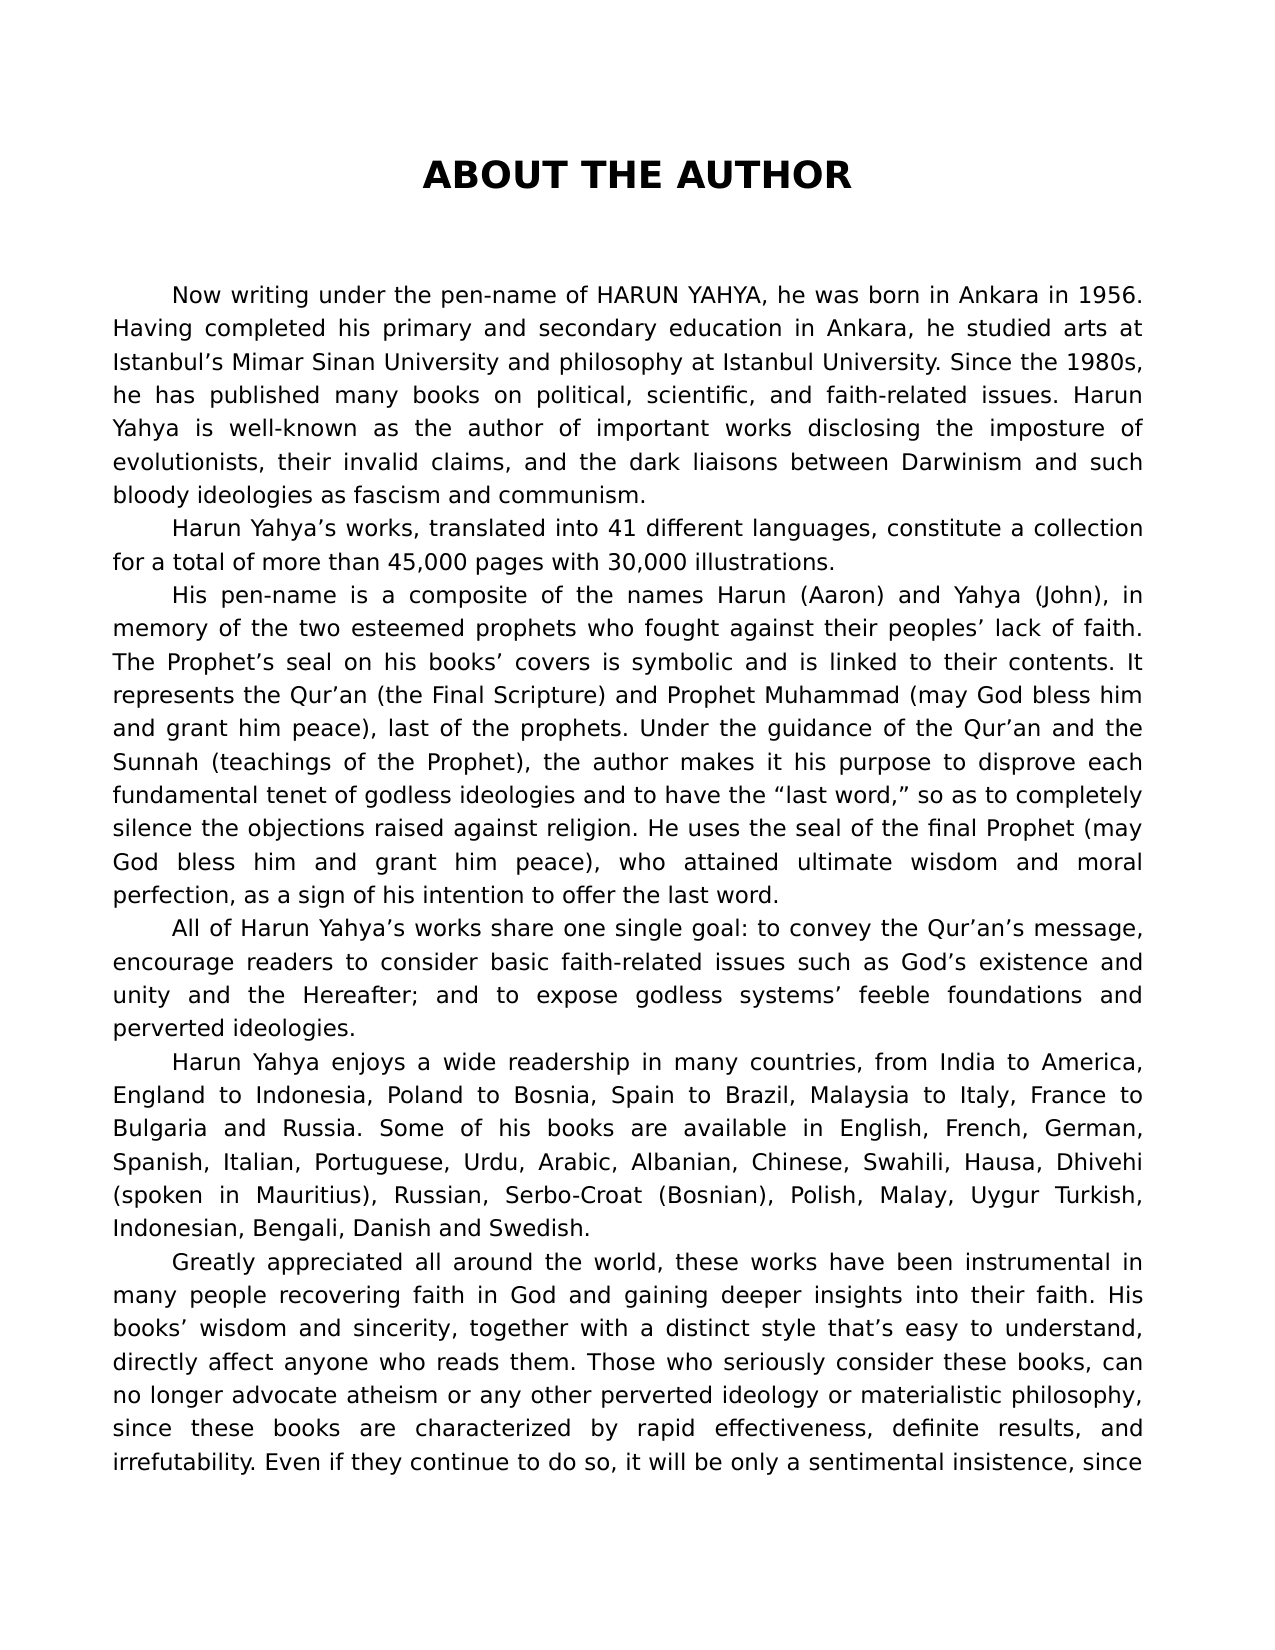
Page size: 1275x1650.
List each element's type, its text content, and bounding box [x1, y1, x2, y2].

text Greatly appreciated all around the world, these works have been instrumental in many people recovering faith in God and gaining deeper insights into their faith. His books’ wisdom and sincerity, together with a distinct style that’s easy to understand, directly affect anyone who reads them. Those who seriously consider these books, can no longer advocate atheism or any other perverted ideology or materialistic philosophy, since these books are characterized by rapid effectiveness, definite results, and irrefutability. Even if they continue to do so, it will be only a sentimental insistence, since [112, 1243, 1145, 1477]
text His pen-name is a composite of the names Harun (Aaron) and Yahya (John), in memory of the two esteemed prophets who fought against their peoples’ lack of faith. The Prophet’s seal on his books’ covers is symbolic and is linked to their contents. It represents the Qur’an (the Final Scripture) and Prophet Muhammad (may God bless him and grant him peace), last of the prophets. Under the guidance of the Qur’an and the Sunnah (teachings of the Prophet), the author makes it his purpose to disprove each fundamental tenet of godless ideologies and to have the “last word,” so as to completely silence the objections raised against religion. He uses the seal of the final Prophet (may God bless him and grant him peace), who attained ultimate wisdom and moral perfection, as a sign of his intention to offer the last word. [112, 577, 1145, 910]
subtitle ABOUT THE AUTHOR [112, 154, 1162, 197]
text All of Harun Yahya’s works share one single goal: to convey the Qur’an’s message, encourage readers to consider basic faith-related issues such as God’s existence and unity and the Hereafter; and to expose godless systems’ feeble foundations and perverted ideologies. [112, 910, 1145, 1043]
text Harun Yahya’s works, translated into 41 different languages, constitute a collection for a total of more than 45,000 pages with 30,000 illustrations. [112, 510, 1145, 577]
text Harun Yahya enjoys a wide readership in many countries, from India to America, England to Indonesia, Poland to Bosnia, Spain to Brazil, Malaysia to Italy, France to Bulgaria and Russia. Some of his books are available in English, French, German, Spanish, Italian, Portuguese, Urdu, Arabic, Albanian, Chinese, Swahili, Hausa, Dhivehi (spoken in Mauritius), Russian, Serbo-Croat (Bosnian), Polish, Malay, Uygur Turkish, Indonesian, Bengali, Danish and Swedish. [112, 1043, 1145, 1243]
text Now writing under the pen-name of HARUN YAHYA, he was born in Ankara in 1956. Having completed his primary and secondary education in Ankara, he studied arts at Istanbul’s Mimar Sinan University and philosophy at Istanbul University. Since the 1980s, he has published many books on political, scientific, and faith-related issues. Harun Yahya is well-known as the author of important works disclosing the imposture of evolutionists, their invalid claims, and the dark liaisons between Darwinism and such bloody ideologies as fascism and communism. [112, 277, 1145, 510]
